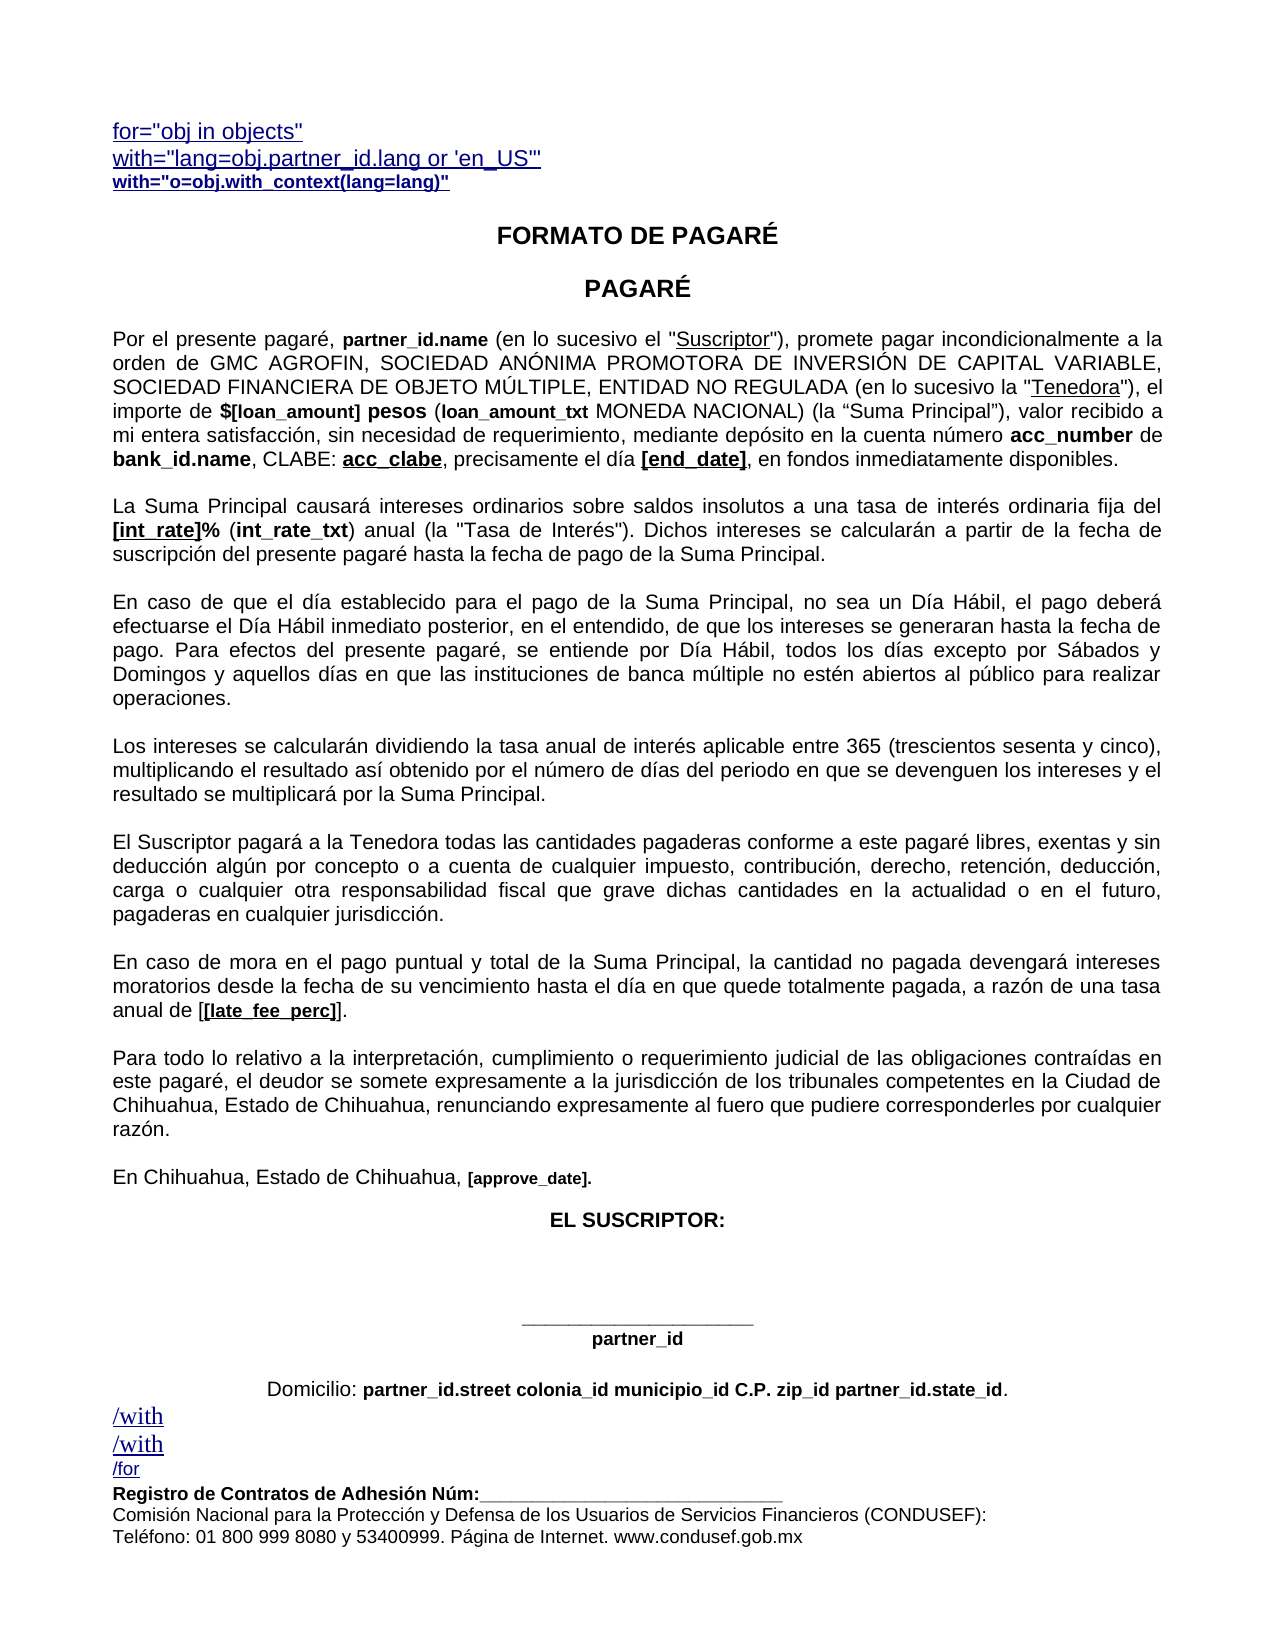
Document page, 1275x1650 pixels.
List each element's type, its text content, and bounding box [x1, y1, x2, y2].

text /for [112, 1458, 1142, 1480]
text for="obj in objects" [112, 118, 1163, 144]
text Por el presente pagaré, partner_id.name (en lo sucesivo el "Suscriptor"), promete pagar incondicionalmente a la orden de GMC AGROFIN, SOCIEDAD ANÓNIMA PROMOTORA DE INVERSIÓN DE CAPITAL VARIABLE, SOCIEDAD FINANCIERA DE OBJETO MÚLTIPLE, ENTIDAD NO REGULADA (en lo sucesivo la "Tenedora"), el importe de $[loan_amount] pesos (loan_amount_txt MONEDA NACIONAL) (la “Suma Principal”), valor recibido a mi entera satisfacción, sin necesidad de requerimiento, mediante depósito en la cuenta número acc_number de bank_id.name, CLABE: acc_clabe, precisamente el día [end_date], en fondos inmediatamente disponibles. [112, 327, 1163, 470]
subtitle ____________________ [112, 1304, 1163, 1328]
subtitle PAGARÉ [112, 274, 1163, 303]
text Domicilio: partner_id.street colonia_id municipio_id C.P. zip_id partner_id.state_id. [112, 1377, 1163, 1401]
subtitle En Chihuahua, Estado de Chihuahua, [approve_date]. [112, 1165, 1163, 1189]
text En caso de mora en el pago puntual y total de la Suma Principal, la cantidad no pagada devengará intereses moratorios desde la fecha de su vencimiento hasta el día en que quede totalmente pagada, a razón de una tasa anual de [[late_fee_perc]]. [112, 949, 1163, 1021]
text La Suma Principal causará intereses ordinarios sobre saldos insolutos a una tasa de interés ordinaria fija del [int_rate]% (int_rate_txt) anual (la "Tasa de Interés"). Dichos intereses se calcularán a partir de la fecha de suscripción del presente pagaré hasta la fecha de pago de la Suma Principal. [112, 494, 1163, 566]
text /with [112, 1401, 1163, 1429]
subtitle EL SUSCRIPTOR: [112, 1208, 1163, 1232]
subtitle partner_id [112, 1328, 1163, 1349]
text FORMATO DE PAGARÉ [112, 221, 1163, 250]
text En caso de que el día establecido para el pago de la Suma Principal, no sea un Día Hábil, el pago deberá efectuarse el Día Hábil inmediato posterior, en el entendido, de que los intereses se generaran hasta la fecha de pago. Para efectos del presente pagaré, se entiende por Día Hábil, todos los días excepto por Sábados y Domingos y aquellos días en que las instituciones de banca múltiple no estén abiertos al público para realizar operaciones. [112, 590, 1163, 710]
text with="o=obj.with_context(lang=lang)" [112, 171, 1163, 192]
text with="lang=obj.partner_id.lang or 'en_US'" [112, 144, 1163, 171]
text /with [112, 1429, 1163, 1458]
text Los intereses se calcularán dividiendo la tasa anual de interés aplicable entre 365 (trescientos sesenta y cinco), multiplicando el resultado así obtenido por el número de días del periodo en que se devenguen los intereses y el resultado se multiplicará por la Suma Principal. [112, 734, 1163, 806]
text El Suscriptor pagará a la Tenedora todas las cantidades pagaderas conforme a este pagaré libres, exentas y sin deducción algún por concepto o a cuenta de cualquier impuesto, contribución, derecho, retención, deducción, carga o cualquier otra responsabilidad fiscal que grave dichas cantidades en la actualidad o en el futuro, pagaderas en cualquier jurisdicción. [112, 830, 1163, 926]
text Para todo lo relativo a la interpretación, cumplimiento o requerimiento judicial de las obligaciones contraídas en este pagaré, el deudor se somete expresamente a la jurisdicción de los tribunales competentes en la Ciudad de Chihuahua, Estado de Chihuahua, renunciando expresamente al fuero que pudiere corresponderles por cualquier razón. [112, 1045, 1163, 1141]
